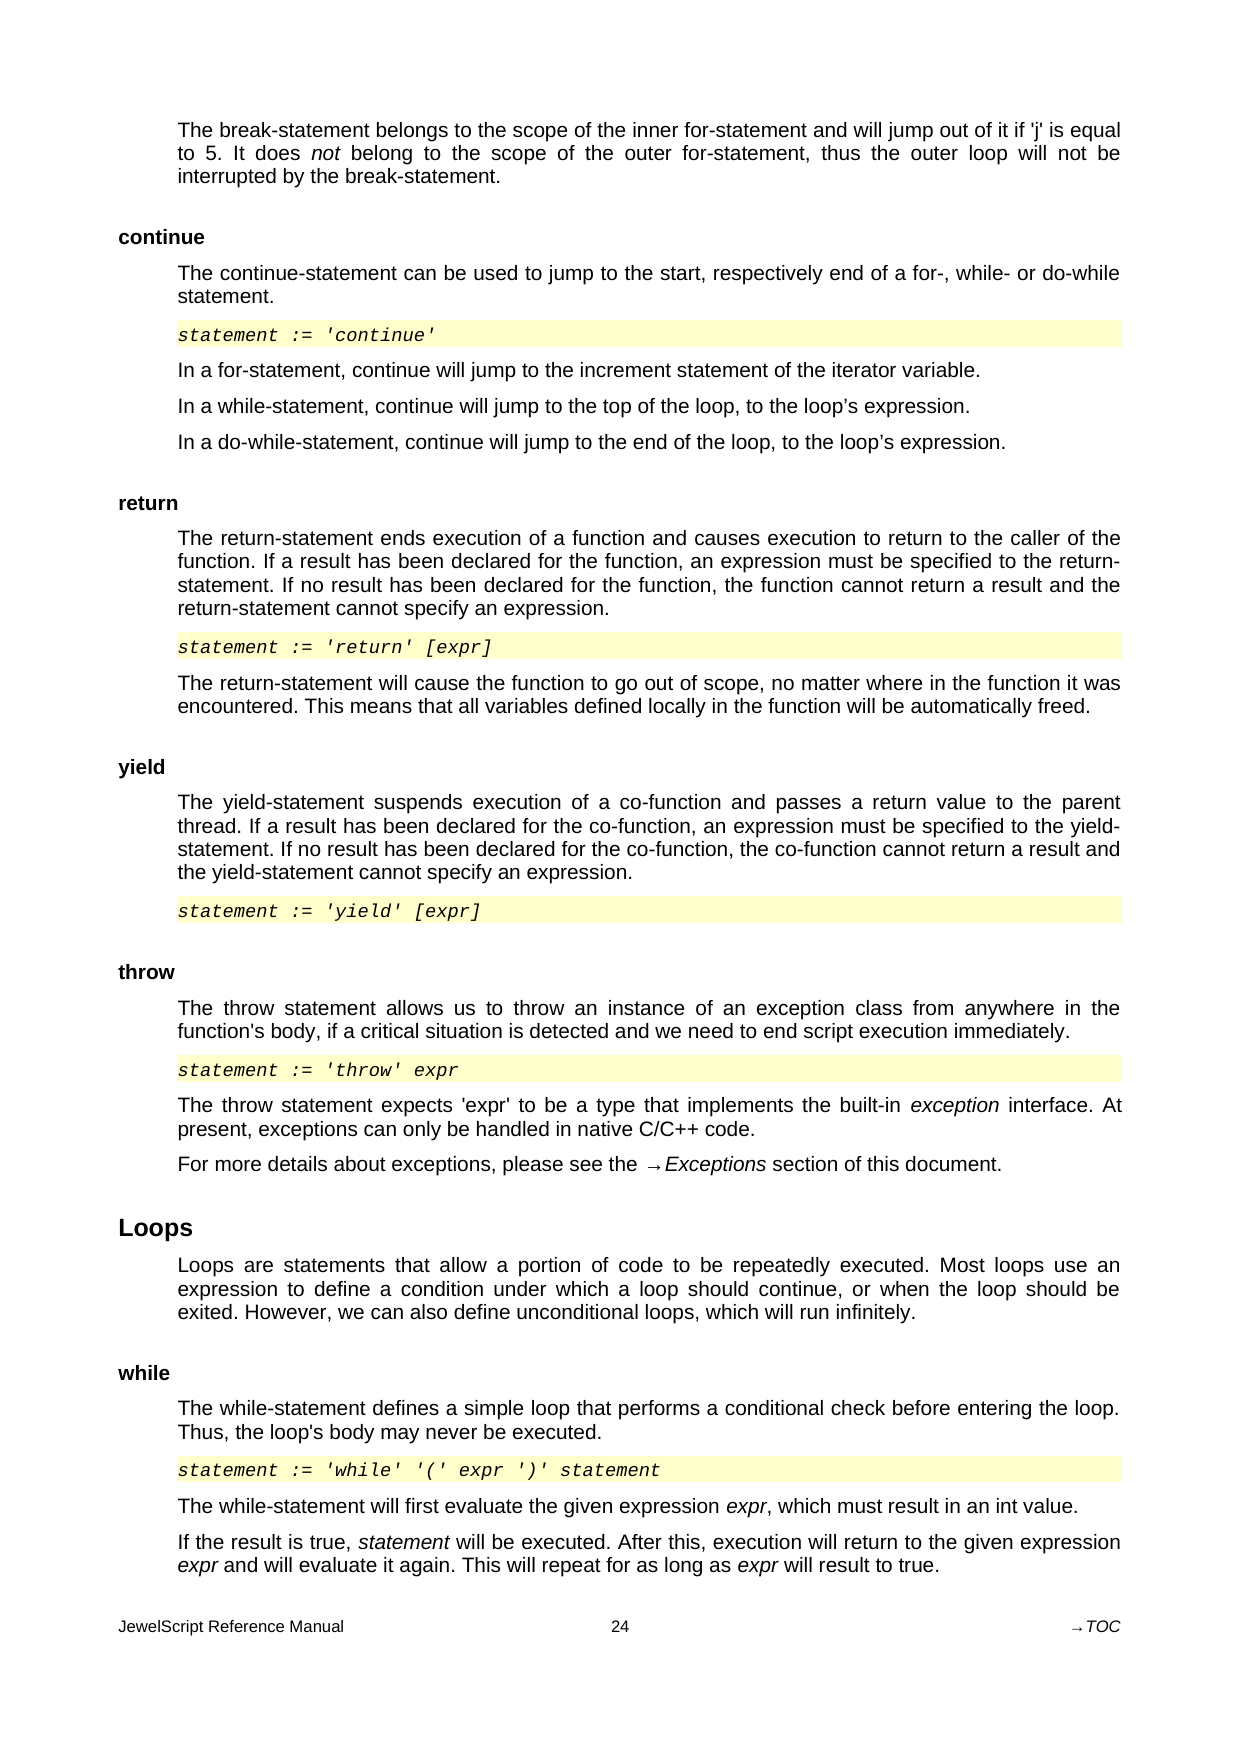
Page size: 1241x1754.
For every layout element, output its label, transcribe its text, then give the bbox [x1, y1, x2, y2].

text The return-statement will cause the function to go out of scope, no matter where in the function it was encountered. This means that all variables defined locally in the function will be automatically freed. [177, 671, 1122, 718]
text Loops are statements that allow a portion of code to be repeatedly executed. Most loops use an expression to define a condition under which a loop should continue, or when the loop should be exited. However, we can also define unconditional loops, which will run infinitely. [177, 1254, 1122, 1324]
text If the result is true, statement will be executed. After this, execution will return to the given expression expr and will evaluate it again. This will repeat for as long as expr will result to true. [177, 1531, 1122, 1577]
text The break-statement belongs to the scope of the inner for-statement and will jump out of it if 'j' is equal to 5. It does not belong to the scope of the outer for-statement, thus the outer loop will not be interrupted by the break-statement. [177, 118, 1122, 188]
text The yield-statement suspends execution of a co-function and passes a return value to the parent thread. If a result has been declared for the co-function, an expression must be specified to the yield-statement. If no result has been declared for the co-function, the co-function cannot return a result and the yield-statement cannot specify an expression. [177, 791, 1122, 884]
text statement := 'yield' [expr] [177, 896, 1122, 923]
text statement := 'throw' expr [177, 1055, 1122, 1082]
text The while-statement will first evaluate the given expression expr, which must result in an int value. [177, 1495, 1122, 1518]
subtitle continue [118, 225, 1122, 248]
text The throw statement allows us to throw an instance of an exception class from anywhere in the function's body, if a critical situation is detected and we need to end script execution immediately. [177, 996, 1122, 1042]
text The throw statement expects 'expr' to be a type that implements the built-in exception interface. At present, exceptions can only be handled in native C/C++ code. [177, 1094, 1122, 1140]
subtitle while [118, 1361, 1122, 1384]
text The while-statement defines a simple loop that performs a conditional check before entering the loop. Thus, the loop's body may never be executed. [177, 1397, 1122, 1443]
text For more details about exceptions, please see the →Exceptions section of this document. [177, 1153, 1122, 1176]
text In a for-statement, continue will jump to the increment statement of the iterator variable. [177, 359, 1122, 382]
text The continue-statement can be used to jump to the start, respectively end of a for-, while- or do-while statement. [177, 261, 1122, 307]
text statement := 'continue' [177, 320, 1122, 347]
text In a do-while-statement, continue will jump to the end of the loop, to the loop’s expression. [177, 430, 1122, 454]
text statement := 'return' [expr] [177, 632, 1122, 659]
text statement := 'while' '(' expr ')' statement [177, 1456, 1122, 1482]
text The return-statement ends execution of a function and causes execution to return to the caller of the function. If a result has been declared for the function, an expression must be specified to the return-statement. If no result has been declared for the function, the function cannot return a result and the return-statement cannot specify an expression. [177, 527, 1122, 620]
subtitle throw [118, 960, 1122, 983]
text In a while-statement, continue will jump to the top of the loop, to the loop’s expression. [177, 395, 1122, 418]
subtitle return [118, 491, 1122, 514]
subtitle yield [118, 755, 1122, 778]
subtitle Loops [118, 1214, 1122, 1242]
